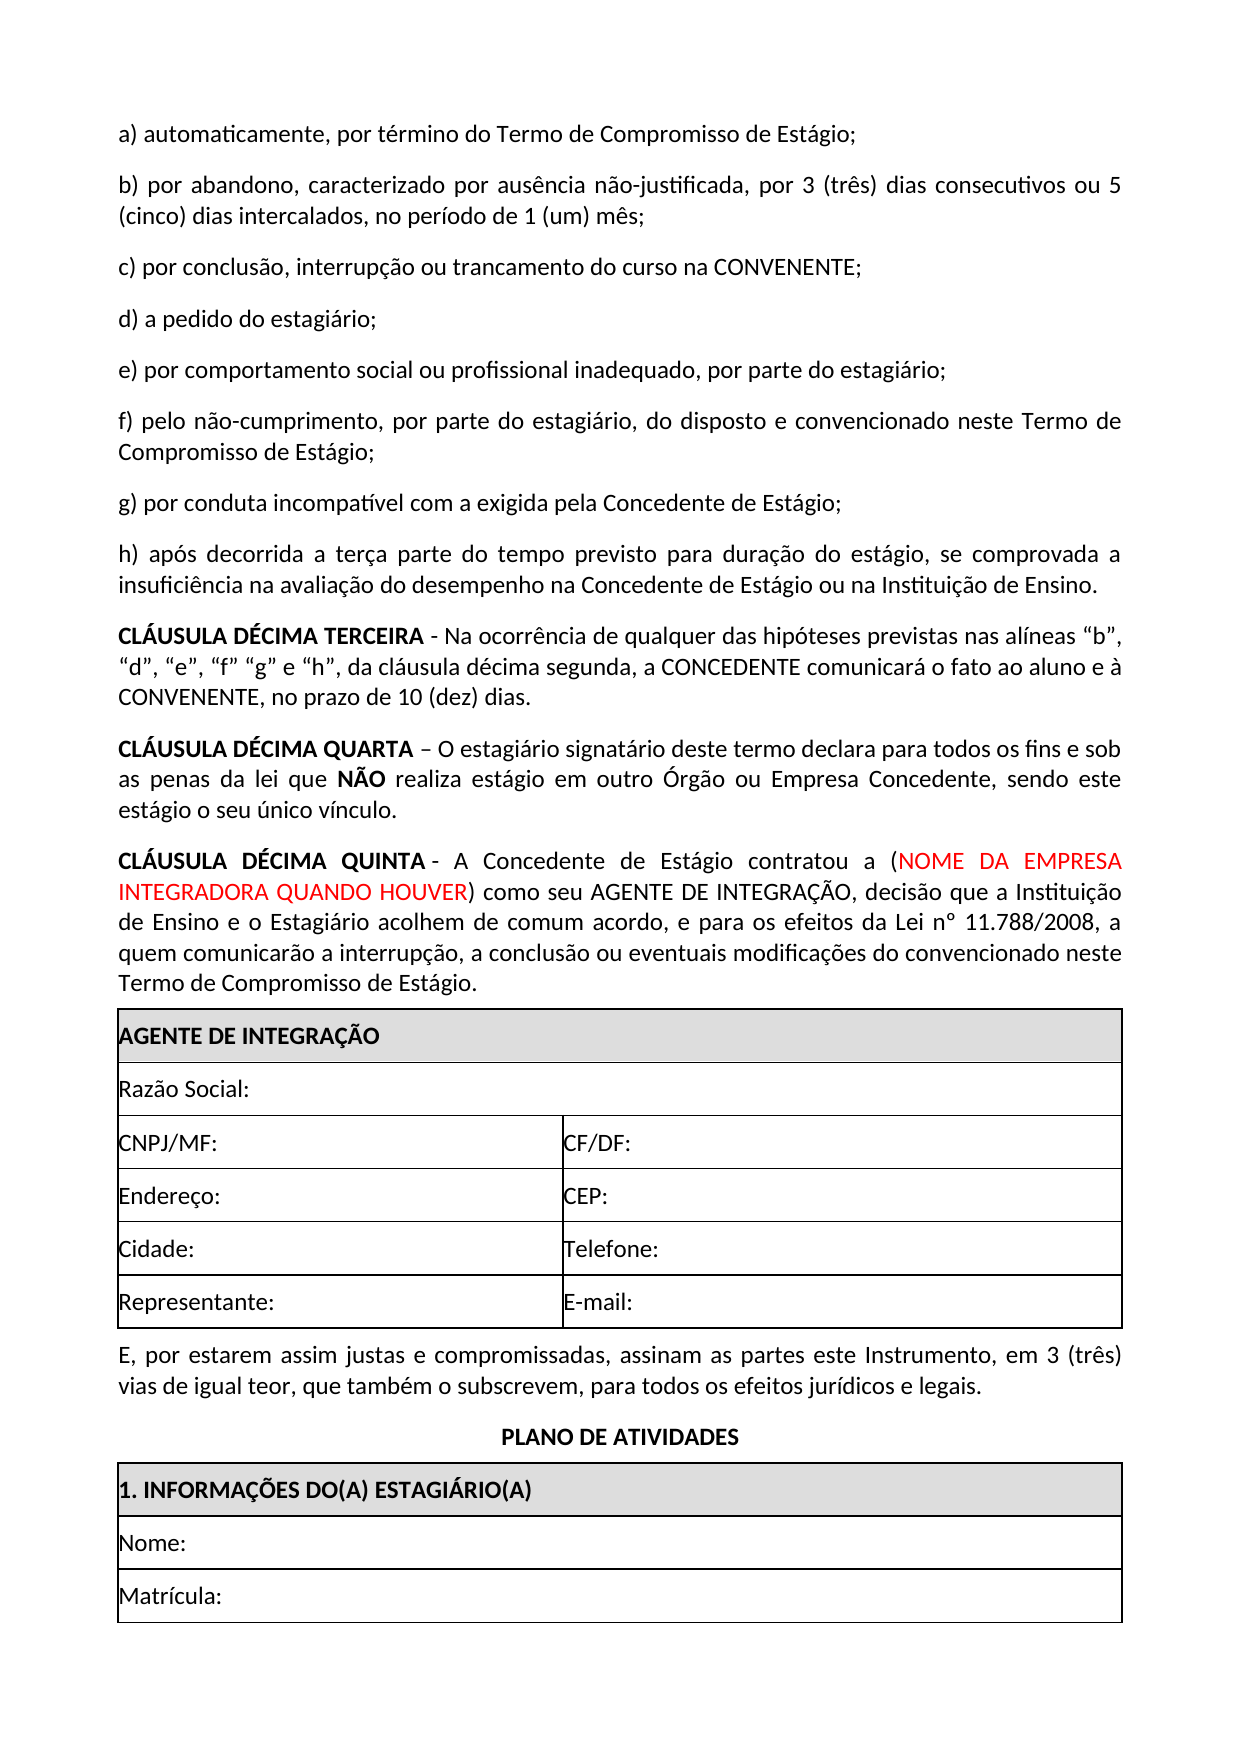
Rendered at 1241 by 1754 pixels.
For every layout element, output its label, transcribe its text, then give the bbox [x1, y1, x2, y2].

table_header AGENTE DE INTEGRAÇÃO [119, 1010, 1121, 1061]
table_cell CEP: [564, 1169, 1121, 1221]
text f) pelo não-cumprimento, por parte do estagiário, do disposto e convencionado neste Termo de Compromisso de Estágio; [118, 405, 1122, 466]
text a) automaticamente, por término do Termo de Compromisso de Estágio; [118, 118, 1122, 149]
table_header 1. INFORMAÇÕES DO(A) ESTAGIÁRIO(A) [119, 1464, 1121, 1515]
table_cell Telefone: [564, 1222, 1121, 1274]
table_cell Endereço: [119, 1169, 562, 1221]
table_cell CF/DF: [564, 1116, 1121, 1168]
text d) a pedido do estagiário; [118, 303, 1122, 333]
text E, por estarem assim justas e compromissadas, assinam as partes este Instrumento, em 3 (três) vias de igual teor, que também o subscrevem, para todos os efeitos jurídicos e legais. [118, 1339, 1122, 1400]
table_cell E-mail: [564, 1276, 1121, 1327]
table_cell Razão Social: [119, 1063, 1121, 1114]
text g) por conduta incompatível com a exigida pela Concedente de Estágio; [118, 487, 1122, 518]
table_cell Nome: [119, 1517, 1121, 1568]
text h) após decorrida a terça parte do tempo previsto para duração do estágio, se comprovada a insuficiência na avaliação do desempenho na Concedente de Estágio ou na Instituição de Ensino. [118, 539, 1122, 600]
table_cell Matrícula: [119, 1570, 1121, 1621]
text CLÁUSULA DÉCIMA QUINTA - A Concedente de Estágio contratou a (NOME DA EMPRESA INTEGRADORA QUANDO HOUVER) como seu AGENTE DE INTEGRAÇÃO, decisão que a Instituição de Ensino e o Estagiário acolhem de comum acordo, e para os efeitos da Lei nº 11.788/2008, a quem comunicarão a interrupção, a conclusão ou eventuais modificações do convencionado neste Termo de Compromisso de Estágio. [118, 845, 1122, 998]
table_cell Representante: [119, 1276, 562, 1327]
text PLANO DE ATIVIDADES [118, 1421, 1122, 1452]
text CLÁUSULA DÉCIMA QUARTA – O estagiário signatário deste termo declara para todos os fins e sob as penas da lei que NÃO realiza estágio em outro Órgão ou Empresa Concedente, sendo este estágio o seu único vínculo. [118, 733, 1122, 824]
text c) por conclusão, interrupção ou trancamento do curso na CONVENENTE; [118, 251, 1122, 282]
table_cell CNPJ/MF: [119, 1116, 562, 1168]
table_cell Cidade: [119, 1222, 562, 1274]
text e) por comportamento social ou profissional inadequado, por parte do estagiário; [118, 354, 1122, 384]
text CLÁUSULA DÉCIMA TERCEIRA - Na ocorrência de qualquer das hipóteses previstas nas alíneas “b”, “d”, “e”, “f” “g” e “h”, da cláusula décima segunda, a CONCEDENTE comunicará o fato ao aluno e à CONVENENTE, no prazo de 10 (dez) dias. [118, 621, 1122, 712]
text b) por abandono, caracterizado por ausência não-justificada, por 3 (três) dias consecutivos ou 5 (cinco) dias intercalados, no período de 1 (um) mês; [118, 169, 1122, 231]
